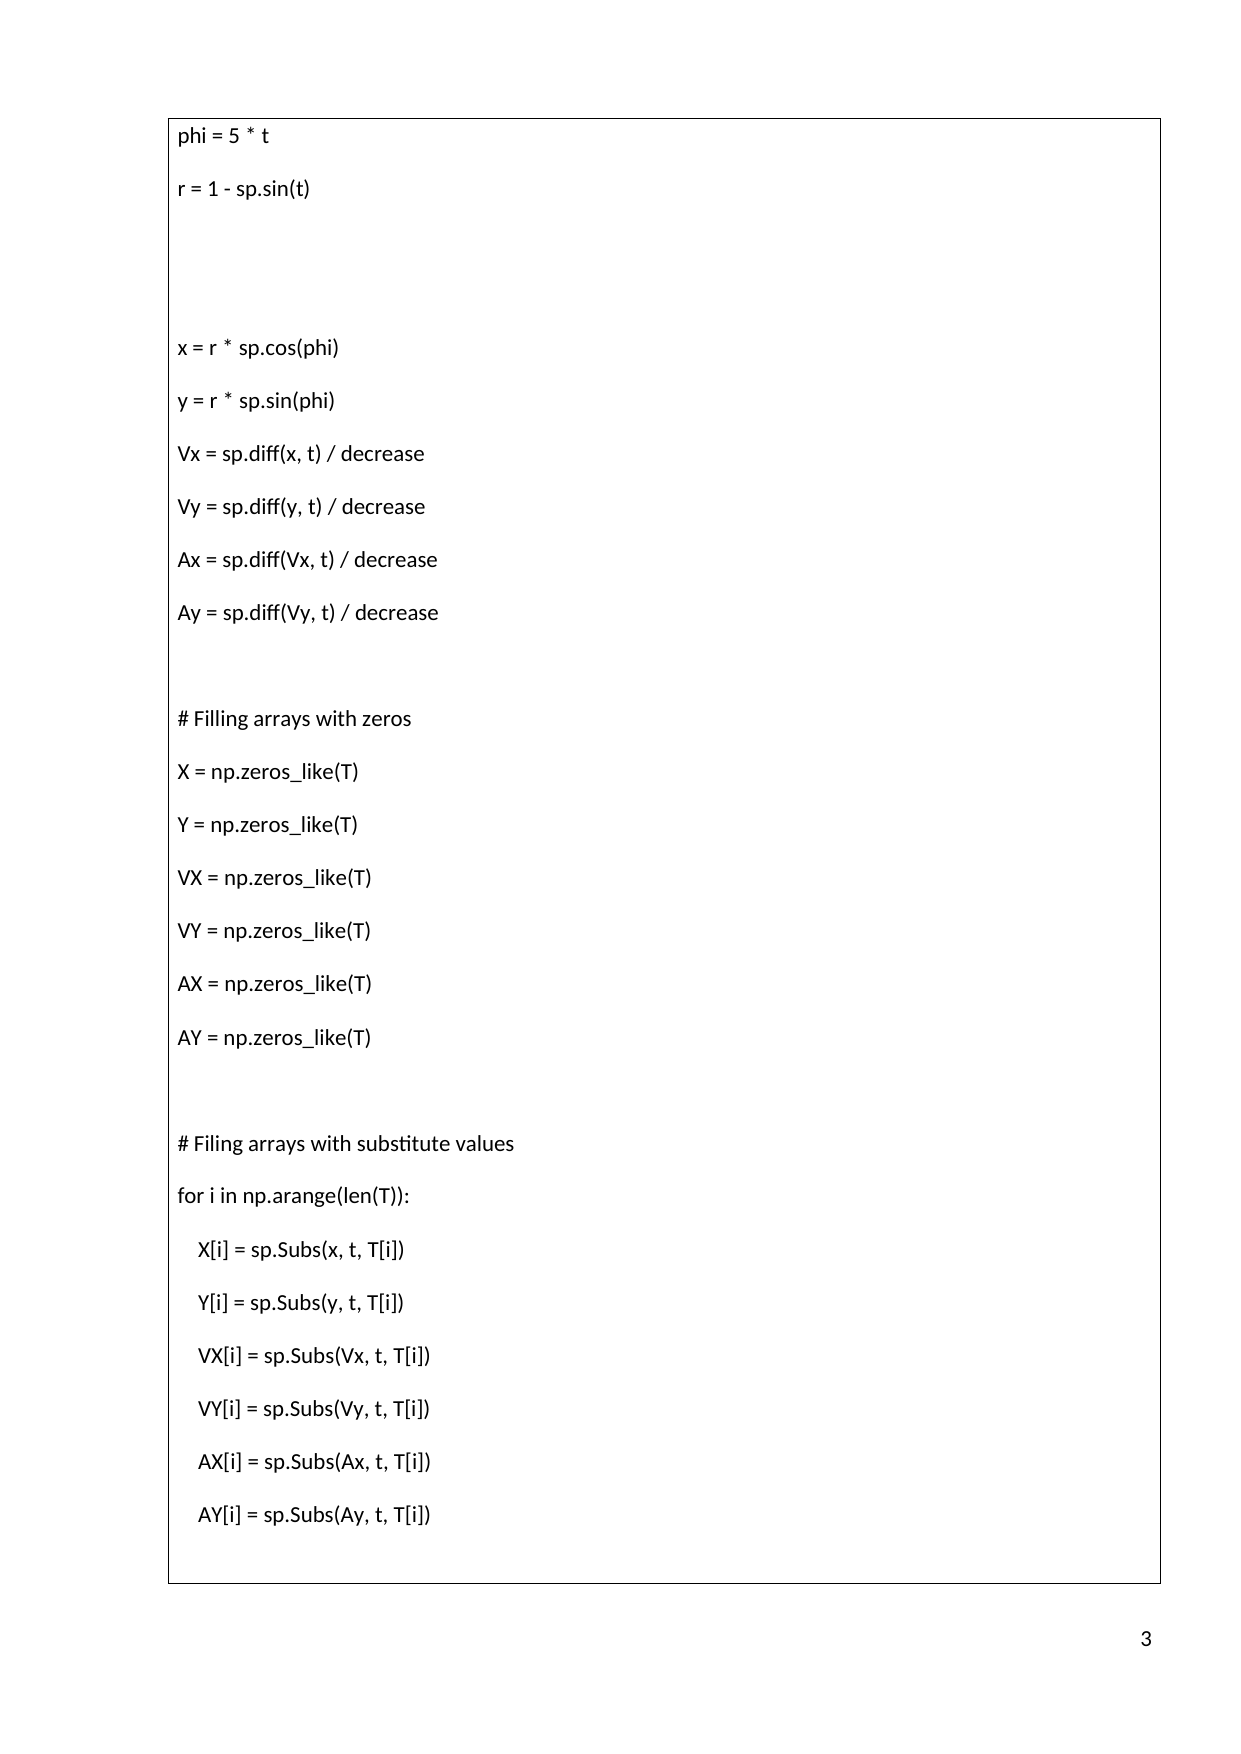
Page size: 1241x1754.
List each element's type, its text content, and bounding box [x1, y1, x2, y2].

text X[i] = sp.Subs(x, t, T[i]) [169, 1232, 1160, 1263]
text Y[i] = sp.Subs(y, t, T[i]) [169, 1284, 1160, 1316]
text AX[i] = sp.Subs(Ax, t, T[i]) [169, 1444, 1160, 1475]
text AY = np.zeros_like(T) [169, 1019, 1160, 1051]
text y = r * sp.sin(phi) [169, 383, 1160, 414]
text r = 1 - sp.sin(t) [169, 171, 1160, 202]
text # Filling arrays with zeros [169, 701, 1160, 732]
text phi = 5 * t [169, 119, 1160, 149]
text Vx = sp.diff(x, t) / decrease [169, 436, 1160, 467]
text VY = np.zeros_like(T) [169, 913, 1160, 944]
text Y = np.zeros_like(T) [169, 807, 1160, 838]
text Ax = sp.diff(Vx, t) / decrease [169, 542, 1160, 573]
text VX = np.zeros_like(T) [169, 860, 1160, 892]
text x = r * sp.cos(phi) [169, 330, 1160, 361]
text for i in np.arange(len(T)): [169, 1178, 1160, 1210]
text AX = np.zeros_like(T) [169, 966, 1160, 998]
text VX[i] = sp.Subs(Vx, t, T[i]) [169, 1338, 1160, 1369]
text Vy = sp.diff(y, t) / decrease [169, 489, 1160, 520]
text X = np.zeros_like(T) [169, 754, 1160, 786]
text Ay = sp.diff(Vy, t) / decrease [169, 595, 1160, 626]
text VY[i] = sp.Subs(Vy, t, T[i]) [169, 1391, 1160, 1422]
text # Filing arrays with substitute values [169, 1126, 1160, 1157]
text AY[i] = sp.Subs(Ay, t, T[i]) [169, 1497, 1160, 1528]
